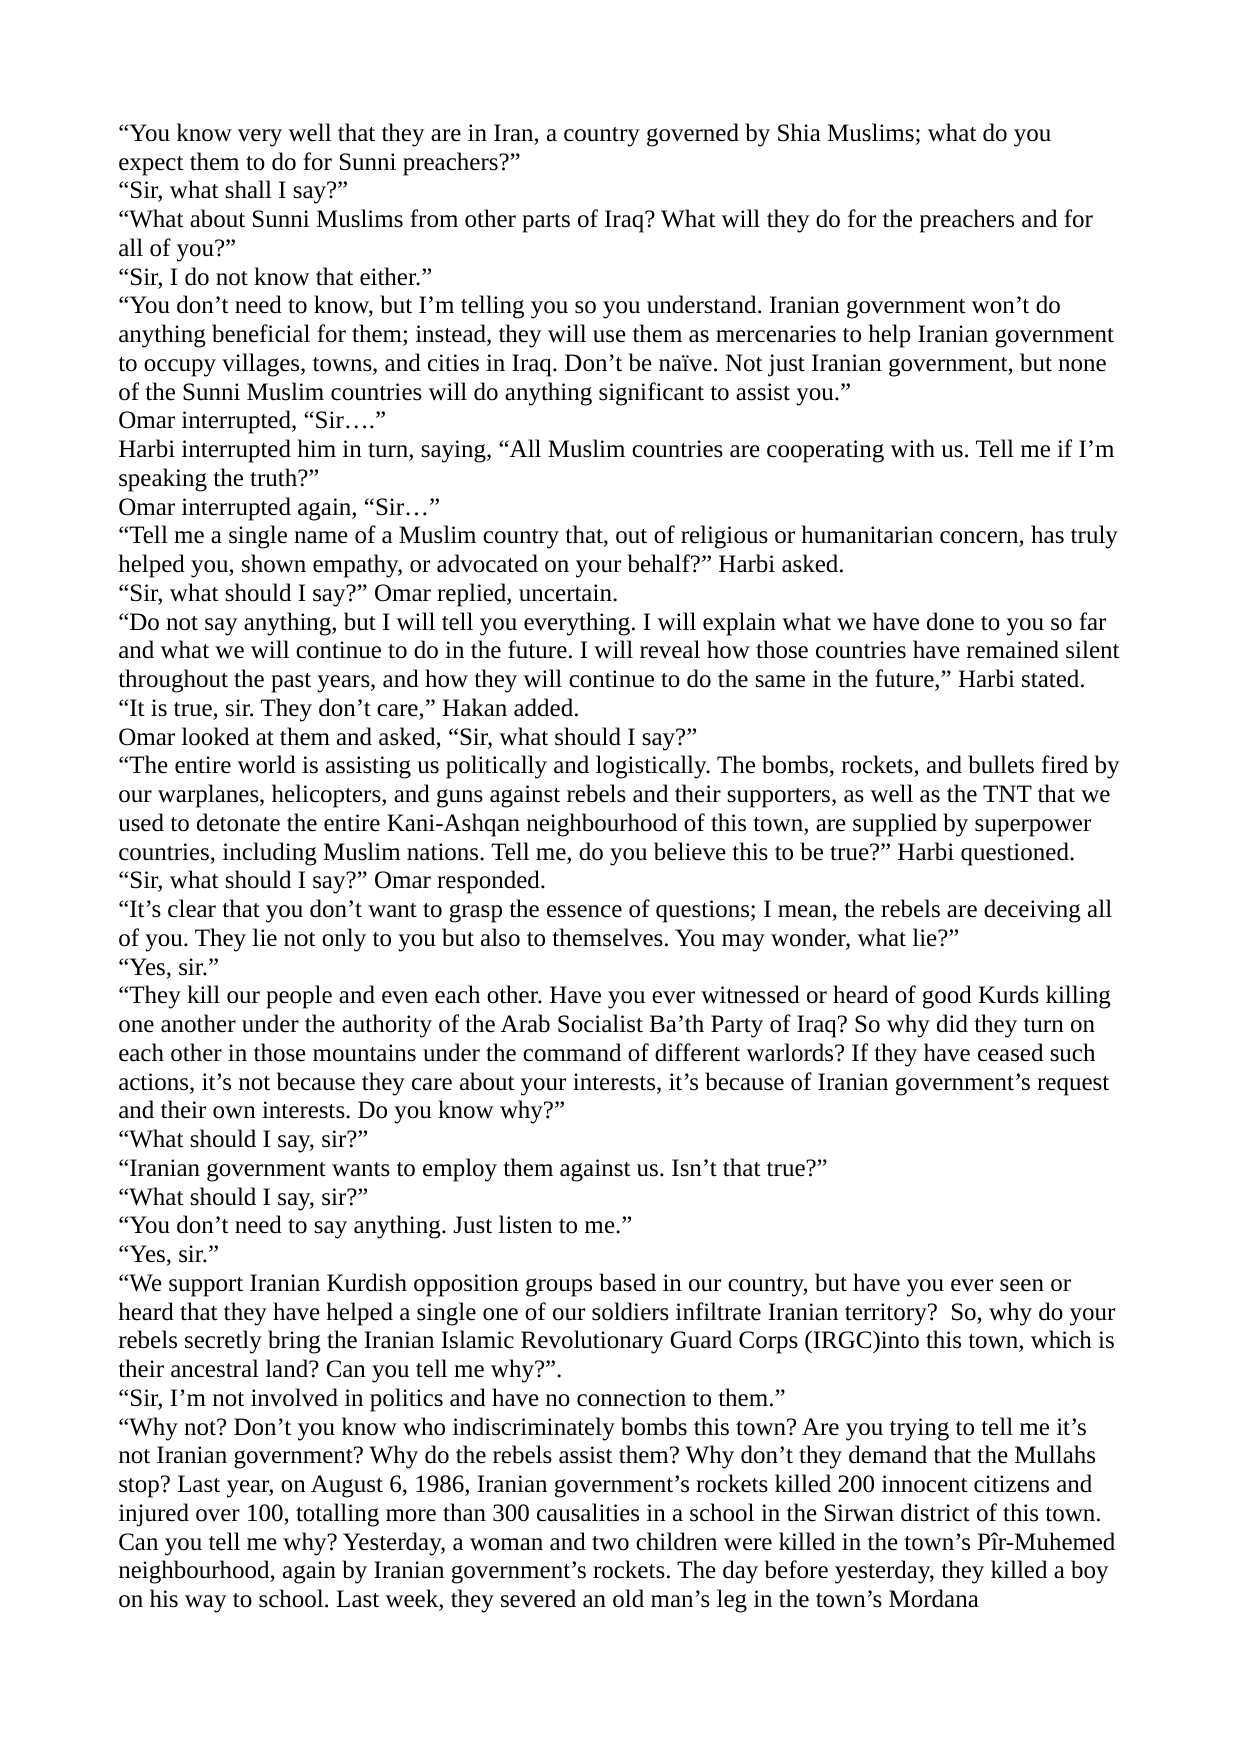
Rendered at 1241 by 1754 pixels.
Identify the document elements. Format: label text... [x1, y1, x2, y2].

text “It’s clear that you don’t want to grasp the essence of questions; I mean, the rebels are deceiving all of you. They lie not only to you but also to themselves. You may wonder, what lie?” [118, 894, 1122, 952]
text “Sir, I do not know that either.” [118, 262, 1122, 291]
text “The entire world is assisting us politically and logistically. The bombs, rockets, and bullets fired by our warplanes, helicopters, and guns against rebels and their supporters, as well as the TNT that we used to detonate the entire Kani-Ashqan neighbourhood of this town, are supplied by superpower countries, including Muslim nations. Tell me, do you believe this to be true?” Harbi questioned. [118, 751, 1122, 866]
text “Sir, what should I say?” Omar responded. [118, 866, 1122, 894]
text “Tell me a single name of a Muslim country that, out of religious or humanitarian concern, has truly helped you, shown empathy, or advocated on your behalf?” Harbi asked. [118, 521, 1122, 578]
text Omar interrupted again, “Sir…” [118, 492, 1122, 521]
text “Do not say anything, but I will tell you everything. I will explain what we have done to you so far and what we will continue to do in the future. I will reveal how those countries have remained silent throughout the past years, and how they will continue to do the same in the future,” Harbi stated. [118, 607, 1122, 693]
text “Iranian government wants to employ them against us. Isn’t that true?” [118, 1153, 1122, 1182]
text “We support Iranian Kurdish opposition groups based in our country, but have you ever seen or heard that they have helped a single one of our soldiers infiltrate Iranian territory? So, why do your rebels secretly bring the Iranian Islamic Revolutionary Guard Corps (IRGC)into this town, which is their ancestral land? Can you tell me why?”. [118, 1268, 1122, 1383]
text “It is true, sir. They don’t care,” Hakan added. [118, 693, 1122, 722]
text “Sir, what should I say?” Omar replied, uncertain. [118, 578, 1122, 607]
text “You don’t need to say anything. Just listen to me.” [118, 1211, 1122, 1239]
text Omar interrupted, “Sir….” [118, 406, 1122, 434]
text “Sir, I’m not involved in politics and have no connection to them.” [118, 1383, 1122, 1412]
text “What should I say, sir?” [118, 1182, 1122, 1211]
text Omar looked at them and asked, “Sir, what should I say?” [118, 722, 1122, 751]
text “Sir, what shall I say?” [118, 176, 1122, 204]
text “Yes, sir.” [118, 952, 1122, 981]
text “You don’t need to know, but I’m telling you so you understand. Iranian government won’t do anything beneficial for them; instead, they will use them as mercenaries to help Iranian government to occupy villages, towns, and cities in Iraq. Don’t be naïve. Not just Iranian government, but none of the Sunni Muslim countries will do anything significant to assist you.” [118, 291, 1122, 406]
text “They kill our people and even each other. Have you ever witnessed or heard of good Kurds killing one another under the authority of the Arab Socialist Ba’th Party of Iraq? So why did they turn on each other in those mountains under the command of different warlords? If they have ceased such actions, it’s not because they care about your interests, it’s because of Iranian government’s request and their own interests. Do you know why?” [118, 981, 1122, 1124]
text “You know very well that they are in Iran, a country governed by Shia Muslims; what do you expect them to do for Sunni preachers?” [118, 118, 1122, 176]
text “What should I say, sir?” [118, 1124, 1122, 1153]
text “Yes, sir.” [118, 1239, 1122, 1268]
text “Why not? Don’t you know who indiscriminately bombs this town? Are you trying to tell me it’s not Iranian government? Why do the rebels assist them? Why don’t they demand that the Mullahs stop? Last year, on August 6, 1986, Iranian government’s rockets killed 200 innocent citizens and injured over 100, totalling more than 300 causalities in a school in the Sirwan district of this town. Can you tell me why? Yesterday, a woman and two children were killed in the town’s Pîr-Muhemed neighbourhood, again by Iranian government’s rockets. The day before yesterday, they killed a boy on his way to school. Last week, they severed an old man’s leg in the town’s Mordana [118, 1412, 1122, 1613]
text “What about Sunni Muslims from other parts of Iraq? What will they do for the preachers and for all of you?” [118, 204, 1122, 262]
text Harbi interrupted him in turn, saying, “All Muslim countries are cooperating with us. Tell me if I’m speaking the truth?” [118, 434, 1122, 492]
